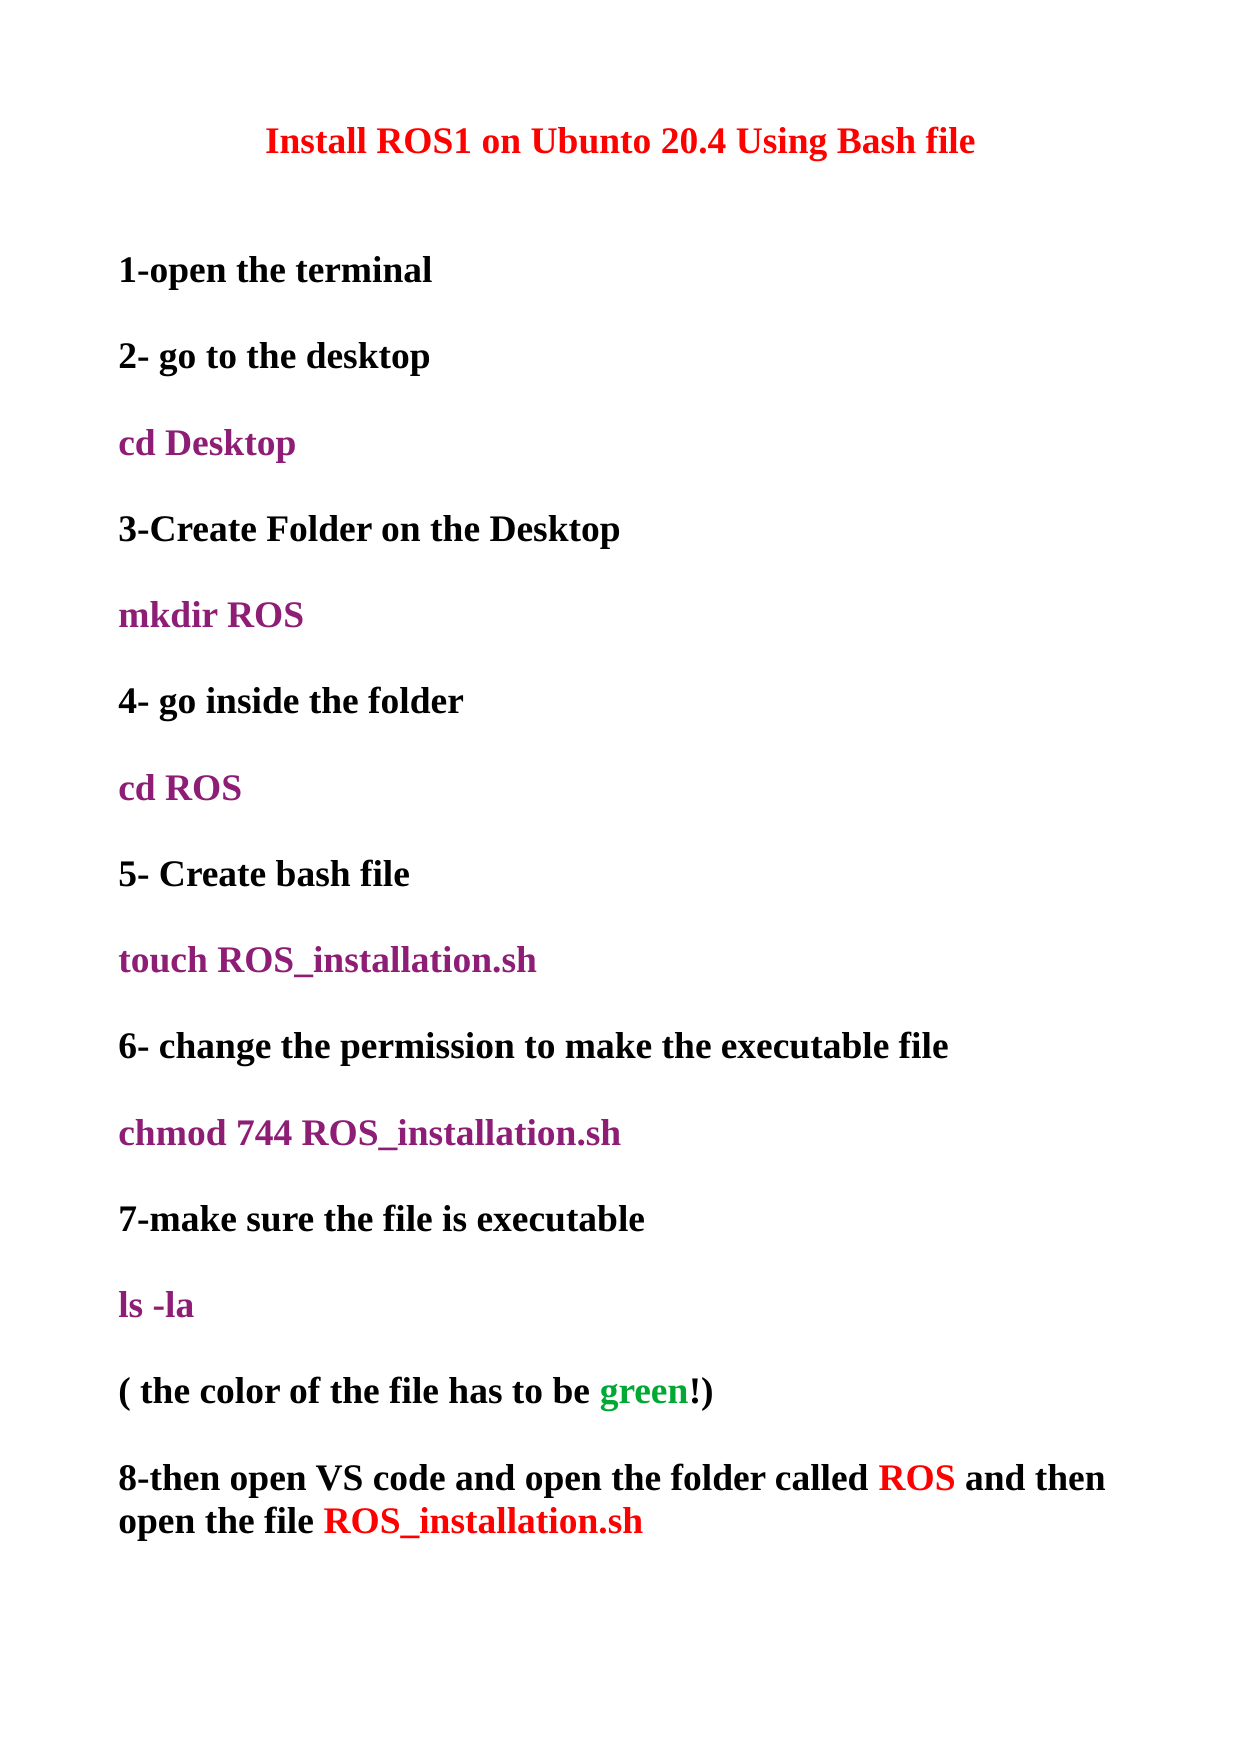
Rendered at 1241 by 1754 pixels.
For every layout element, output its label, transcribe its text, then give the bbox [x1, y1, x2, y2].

text 4- go inside the folder [118, 679, 1122, 722]
text 3-Create Folder on the Desktop [118, 506, 1122, 549]
text touch ROS_installation.sh [118, 937, 1122, 981]
text 5- Create bash file [118, 851, 1122, 894]
text ls -la [118, 1282, 1122, 1326]
text 1-open the terminal [118, 247, 1122, 291]
text 6- change the permission to make the executable file [118, 1024, 1122, 1067]
text cd Desktop [118, 420, 1122, 463]
text cd ROS [118, 765, 1122, 808]
text chmod 744 ROS_installation.sh [118, 1110, 1122, 1153]
text 2- go to the desktop [118, 334, 1122, 377]
text mkdir ROS [118, 592, 1122, 636]
text 8-then open VS code and open the folder called ROS and then open the file ROS_installation.sh [118, 1455, 1122, 1541]
text Install ROS1 on Ubunto 20.4 Using Bash file [118, 118, 1122, 161]
text 7-make sure the file is executable [118, 1196, 1122, 1239]
text ( the color of the file has to be green!) [118, 1369, 1122, 1412]
